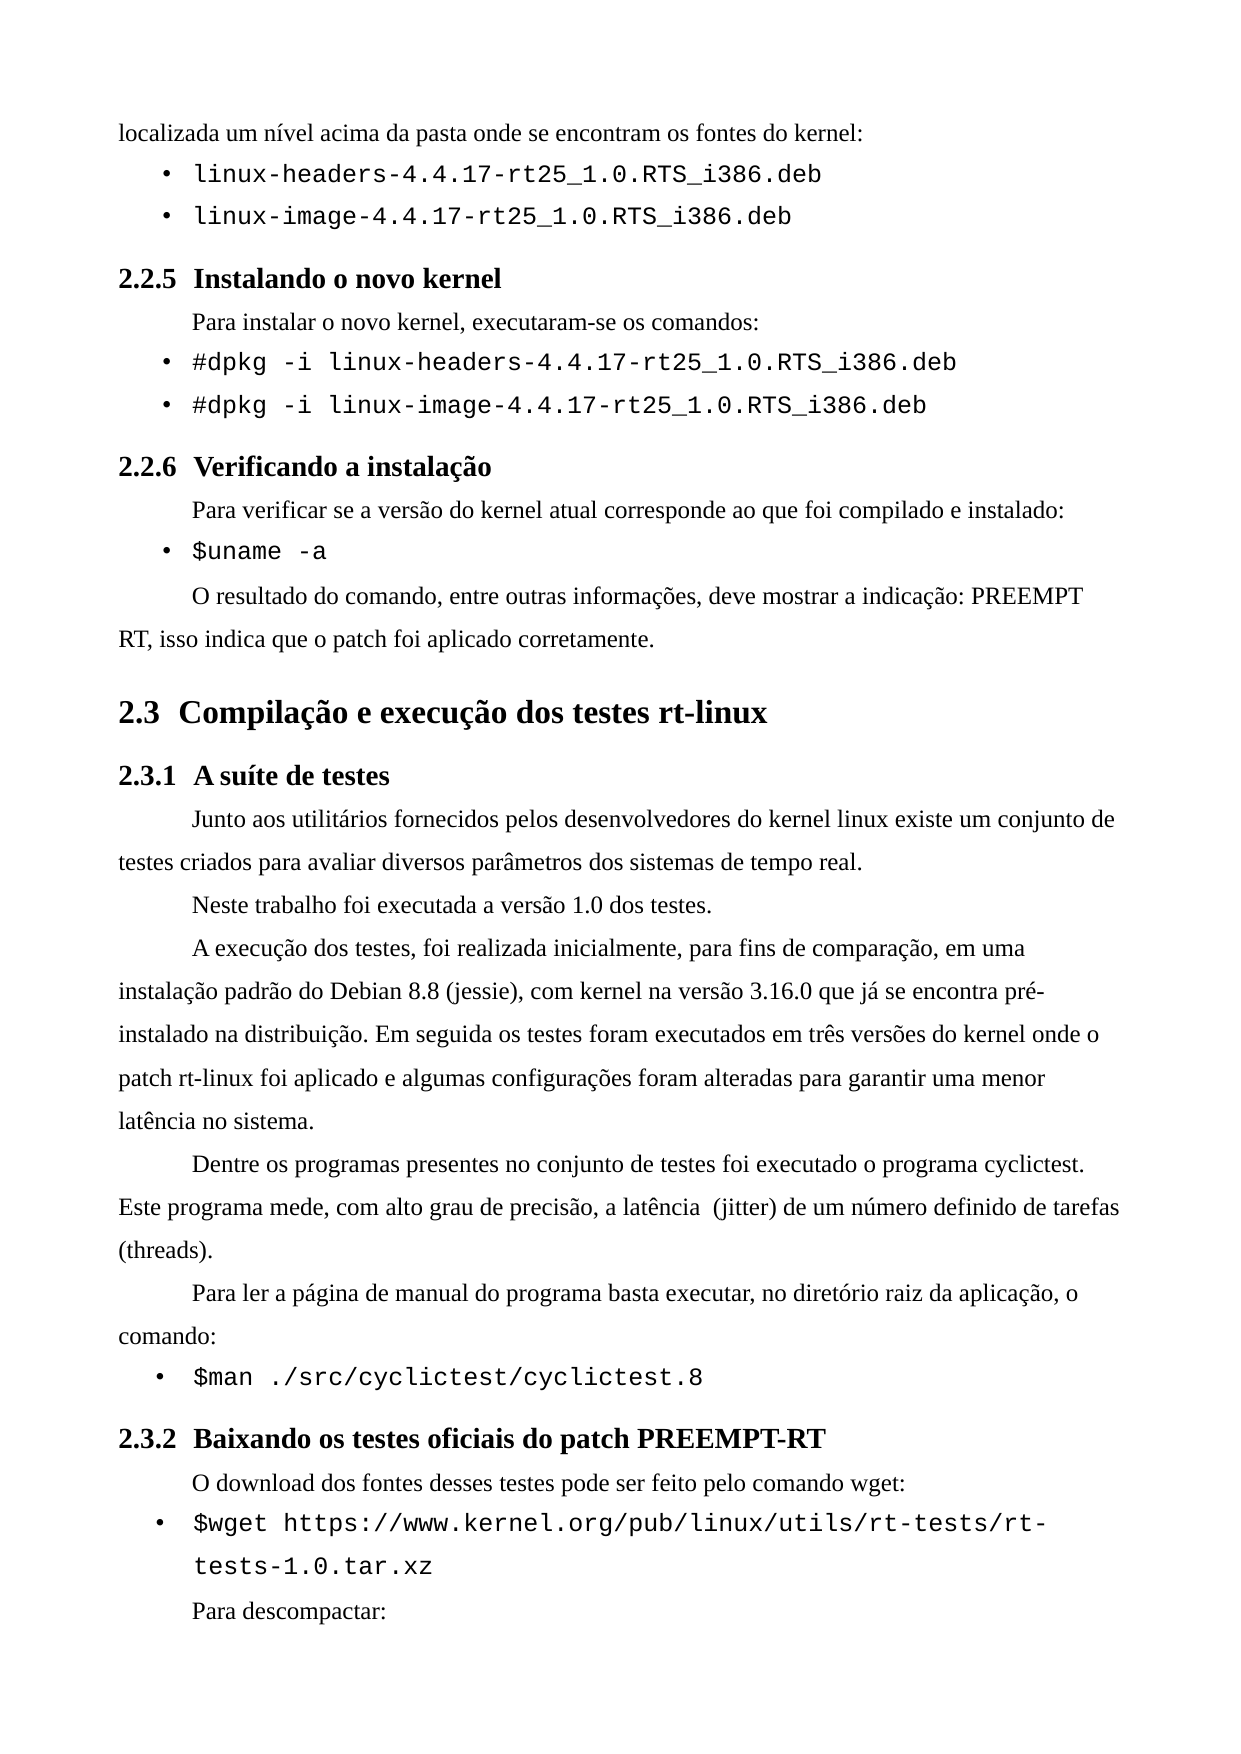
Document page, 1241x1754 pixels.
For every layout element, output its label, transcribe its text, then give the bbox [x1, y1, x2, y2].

list #dpkg -i linux-image-4.4.17-rt25_1.0.RTS_i386.deb [162, 392, 1122, 421]
list #dpkg -i linux-headers-4.4.17-rt25_1.0.RTS_i386.deb [162, 350, 1122, 378]
text O resultado do comando, entre outras informações, deve mostrar a indicação: PREEMPT RT, isso indica que o patch foi aplicado corretamente. [118, 581, 1122, 653]
text Para ler a página de manual do programa basta executar, no diretório raiz da aplicação, o comando: [118, 1278, 1122, 1350]
list $uname -a [162, 539, 1122, 567]
text Neste trabalho foi executada a versão 1.0 dos testes. [118, 890, 1122, 919]
text A execução dos testes, foi realizada inicialmente, para fins de comparação, em uma instalação padrão do Debian 8.8 (jessie), com kernel na versão 3.16.0 que já se encontra pré-instalado na distribuição. Em seguida os testes foram executados em três versões do kernel onde o patch rt-linux foi aplicado e algumas configurações foram alteradas para garantir uma menor latência no sistema. [118, 933, 1122, 1134]
text Dentre os programas presentes no conjunto de testes foi executado o programa cyclictest. [118, 1149, 1122, 1178]
list linux-headers-4.4.17-rt25_1.0.RTS_i386.deb [162, 161, 1122, 189]
text Para verificar se a versão do kernel atual corresponde ao que foi compilado e instalado: [118, 496, 1122, 524]
text localizada um nível acima da pasta onde se encontram os fontes do kernel: [118, 118, 1122, 147]
subtitle Baixando os testes oficiais do patch PREEMPT-RT [118, 1422, 1122, 1455]
text O download dos fontes desses testes pode ser feito pelo comando wget: [118, 1468, 1122, 1496]
subtitle Compilação e execução dos testes rt-linux [118, 692, 1122, 731]
text Para instalar o novo kernel, executaram-se os comandos: [118, 307, 1122, 336]
subtitle A suíte de testes [118, 758, 1122, 791]
list linux-image-4.4.17-rt25_1.0.RTS_i386.deb [162, 204, 1122, 232]
text Junto aos utilitários fornecidos pelos desenvolvedores do kernel linux existe um conjunto de testes criados para avaliar diversos parâmetros dos sistemas de tempo real. [118, 804, 1122, 876]
list $man ./src/cyclictest/cyclictest.8 [156, 1364, 1122, 1393]
list $wget https://www.kernel.org/pub/linux/utils/rt-tests/rt-tests-1.0.tar.xz [156, 1511, 1122, 1582]
text Para descompactar: [118, 1596, 1122, 1624]
text Este programa mede, com alto grau de precisão, a latência (jitter) de um número definido de tarefas (threads). [118, 1192, 1122, 1264]
subtitle Instalando o novo kernel [118, 261, 1122, 294]
subtitle Verificando a instalação [118, 449, 1122, 483]
